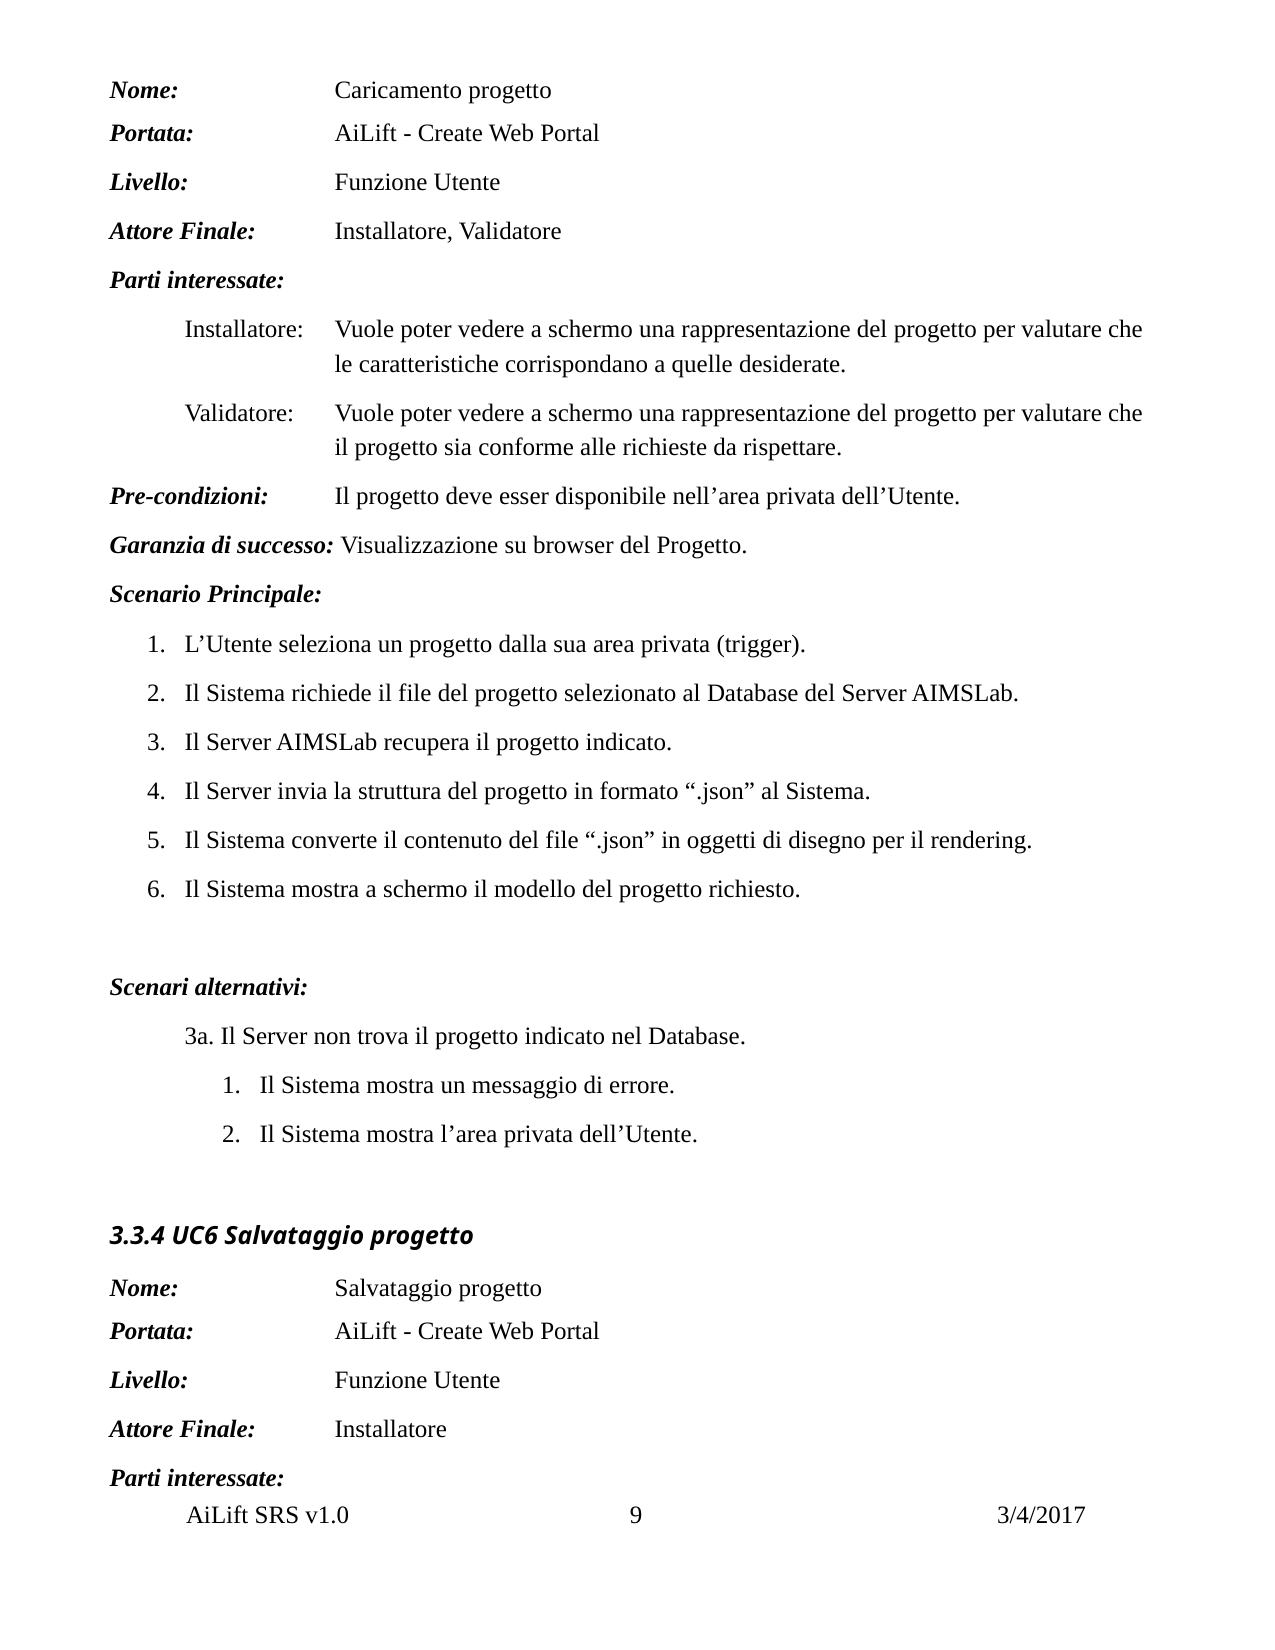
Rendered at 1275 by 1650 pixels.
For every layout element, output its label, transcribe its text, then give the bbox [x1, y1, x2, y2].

list Il Server invia la struttura del progetto in formato “.json” al Sistema. [147, 776, 1162, 804]
list Il Server AIMSLab recupera il progetto indicato. [147, 727, 1162, 756]
list L’Utente seleziona un progetto dalla sua area privata (trigger). [147, 629, 1162, 657]
list Il Sistema mostra a schermo il modello del progetto richiesto. [147, 874, 1162, 903]
text 3.3.4 UC6 Salvataggio progetto [109, 1217, 1162, 1251]
text Attore Finale: Installatore, Validatore [109, 216, 1162, 245]
list Il Sistema converte il contenuto del file “.json” in oggetti di disegno per il rendering. [147, 825, 1162, 854]
text Livello: Funzione Utente [109, 167, 1162, 196]
text Pre-condizioni: Il progetto deve esser disponibile nell’area privata dell’Utente. [109, 481, 1162, 510]
text Portata: AiLift - Create Web Portal [109, 118, 1162, 147]
text Scenari alternativi: [109, 972, 1162, 1001]
text Nome: Caricamento progetto [109, 75, 1162, 104]
text Validatore: Vuole poter vedere a schermo una rappresentazione del progetto per valutare che il progetto sia conforme alle richieste da rispettare. [109, 398, 1162, 461]
text 3a. Il Server non trova il progetto indicato nel Database. [109, 1021, 1162, 1050]
list Il Sistema mostra un messaggio di errore. [222, 1070, 1162, 1099]
text Garanzia di successo: Visualizzazione su browser del Progetto. [109, 531, 1162, 559]
text Scenario Principale: [109, 579, 1162, 608]
list Il Sistema richiede il file del progetto selezionato al Database del Server AIMSLab. [147, 678, 1162, 706]
text Livello: Funzione Utente [109, 1365, 1162, 1394]
text Parti interessate: [109, 1463, 1162, 1492]
text Installatore: Vuole poter vedere a schermo una rappresentazione del progetto per valutare che le caratteristiche corrispondano a quelle desiderate. [109, 314, 1162, 378]
text Parti interessate: [109, 265, 1162, 294]
text Attore Finale: Installatore [109, 1414, 1162, 1443]
text Nome: Salvataggio progetto [109, 1273, 1162, 1302]
list Il Sistema mostra l’area privata dell’Utente. [222, 1119, 1162, 1148]
text Portata: AiLift - Create Web Portal [109, 1316, 1162, 1345]
